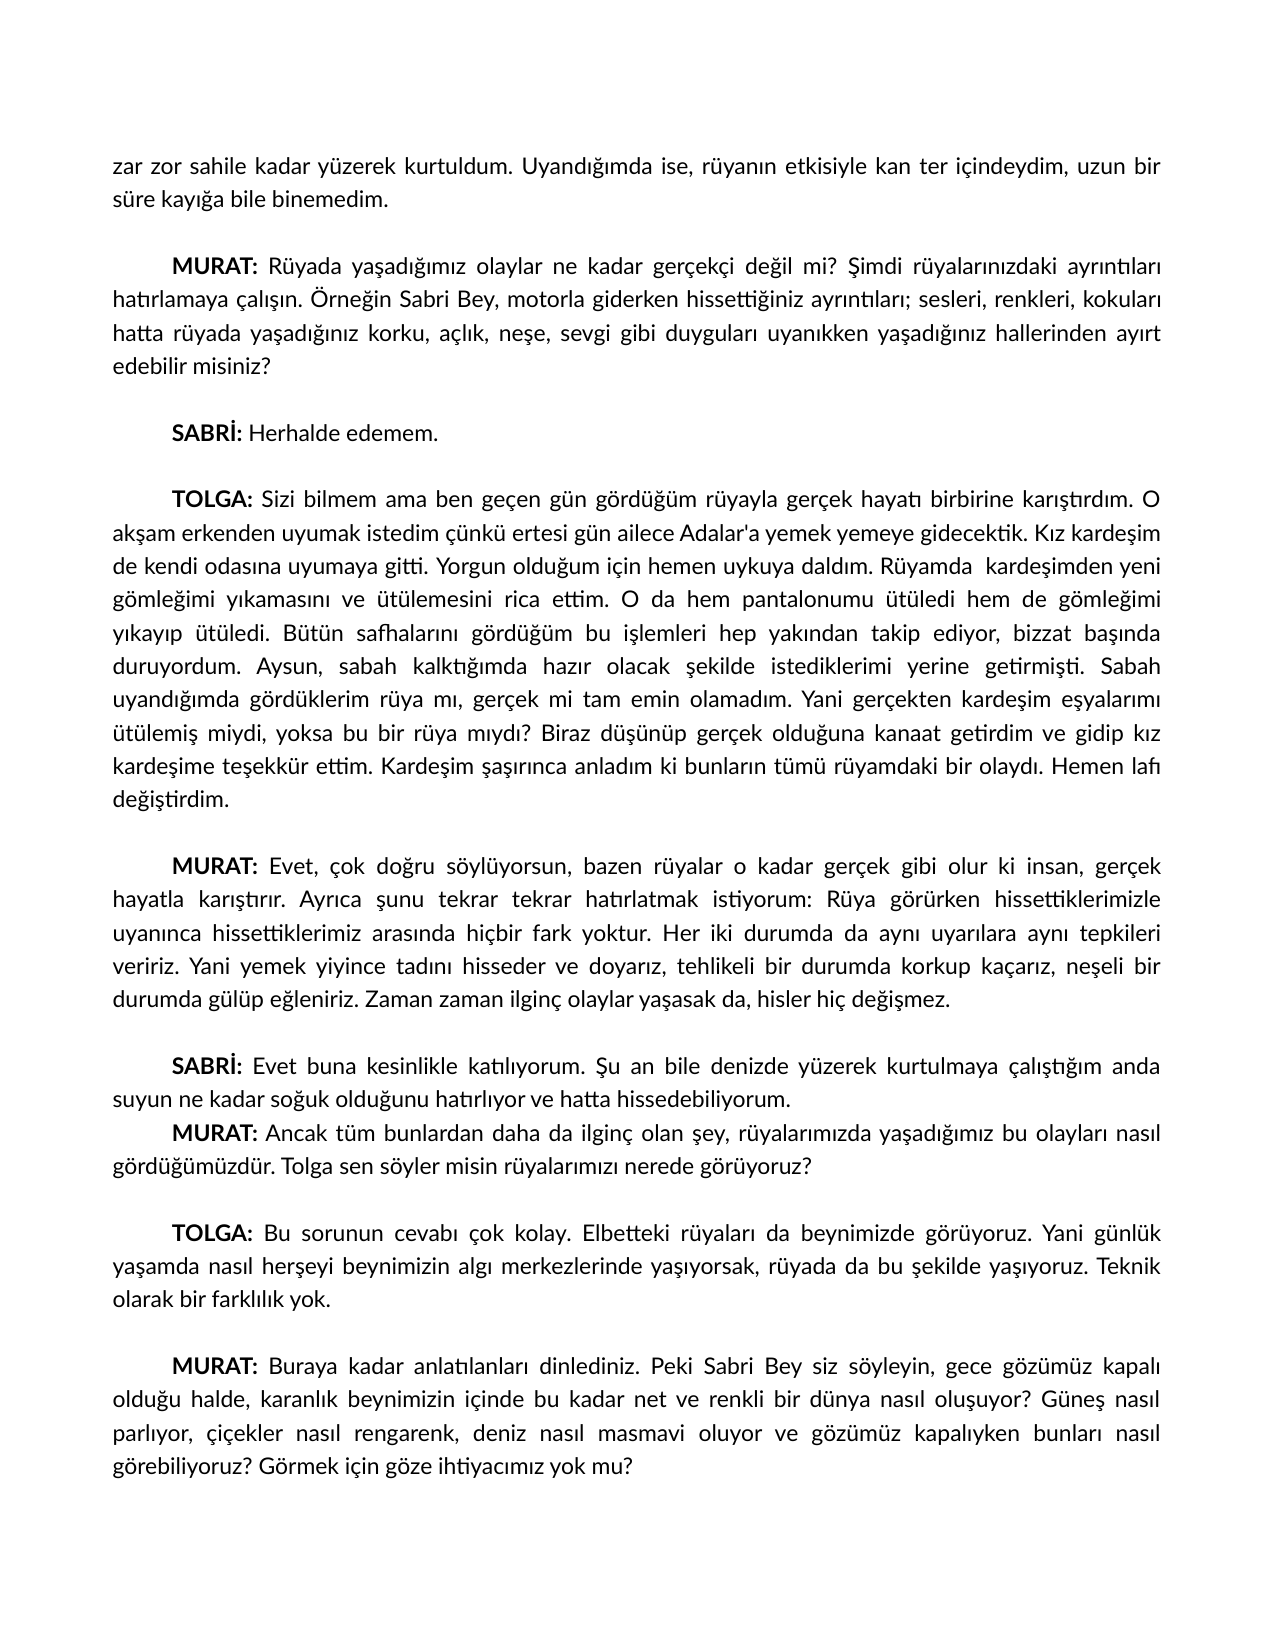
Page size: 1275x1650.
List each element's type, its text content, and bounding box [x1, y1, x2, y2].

text zar zor sahile kadar yüzerek kurtuldum. Uyandığımda ise, rüyanın etkisiyle kan ter içindeydim, uzun bir süre kayığa bile binemedim. [112, 148, 1162, 214]
text MURAT: Buraya kadar anlatılanları dinlediniz. Peki Sabri Bey siz söyleyin, gece gözümüz kapalı olduğu halde, karanlık beynimizin içinde bu kadar net ve renkli bir dünya nasıl oluşuyor? Güneş nasıl parlıyor, çiçekler nasıl rengarenk, deniz nasıl masmavi oluyor ve gözümüz kapalıyken bunları nasıl görebiliyoruz? Görmek için göze ihtiyacımız yok mu? [112, 1348, 1162, 1481]
text MURAT: Ancak tüm bunlardan daha da ilginç olan şey, rüyalarımızda yaşadığımız bu olayları nasıl gördüğümüzdür. Tolga sen söyler misin rüyalarımızı nerede görüyoruz? [112, 1114, 1162, 1181]
text SABRİ: Evet buna kesinlikle katılıyorum. Şu an bile denizde yüzerek kurtulmaya çalıştığım anda suyun ne kadar soğuk olduğunu hatırlıyor ve hatta hissedebiliyorum. [112, 1048, 1162, 1114]
text TOLGA: Sizi bilmem ama ben geçen gün gördüğüm rüyayla gerçek hayatı birbirine karıştırdım. O akşam erkenden uyumak istedim çünkü ertesi gün ailece Adalar'a yemek yemeye gidecektik. Kız kardeşim de kendi odasına uyumaya gitti. Yorgun olduğum için hemen uykuya daldım. Rüyamda kardeşimden yeni gömleğimi yıkamasını ve ütülemesini rica ettim. O da hem pantalonumu ütüledi hem de gömleğimi yıkayıp ütüledi. Bütün safhalarını gördüğüm bu işlemleri hep yakından takip ediyor, bizzat başında duruyordum. Aysun, sabah kalktığımda hazır olacak şekilde istediklerimi yerine getirmişti. Sabah uyandığımda gördüklerim rüya mı, gerçek mi tam emin olamadım. Yani gerçekten kardeşim eşyalarımı ütülemiş miydi, yoksa bu bir rüya mıydı? Biraz düşünüp gerçek olduğuna kanaat getirdim ve gidip kız kardeşime teşekkür ettim. Kardeşim şaşırınca anladım ki bunların tümü rüyamdaki bir olaydı. Hemen lafı değiştirdim. [112, 481, 1162, 814]
text MURAT: Rüyada yaşadığımız olaylar ne kadar gerçekçi değil mi? Şimdi rüyalarınızdaki ayrıntıları hatırlamaya çalışın. Örneğin Sabri Bey, motorla giderken hissettiğiniz ayrıntıları; sesleri, renkleri, kokuları hatta rüyada yaşadığınız korku, açlık, neşe, sevgi gibi duyguları uyanıkken yaşadığınız hallerinden ayırt edebilir misiniz? [112, 248, 1162, 381]
text SABRİ: Herhalde edemem. [112, 414, 1162, 448]
text MURAT: Evet, çok doğru söylüyorsun, bazen rüyalar o kadar gerçek gibi olur ki insan, gerçek hayatla karıştırır. Ayrıca şunu tekrar tekrar hatırlatmak istiyorum: Rüya görürken hissettiklerimizle uyanınca hissettiklerimiz arasında hiçbir fark yoktur. Her iki durumda da aynı uyarılara aynı tepkileri veririz. Yani yemek yiyince tadını hisseder ve doyarız, tehlikeli bir durumda korkup kaçarız, neşeli bir durumda gülüp eğleniriz. Zaman zaman ilginç olaylar yaşasak da, hisler hiç değişmez. [112, 848, 1162, 1014]
text TOLGA: Bu sorunun cevabı çok kolay. Elbetteki rüyaları da beynimizde görüyoruz. Yani günlük yaşamda nasıl herşeyi beynimizin algı merkezlerinde yaşıyorsak, rüyada da bu şekilde yaşıyoruz. Teknik olarak bir farklılık yok. [112, 1214, 1162, 1314]
